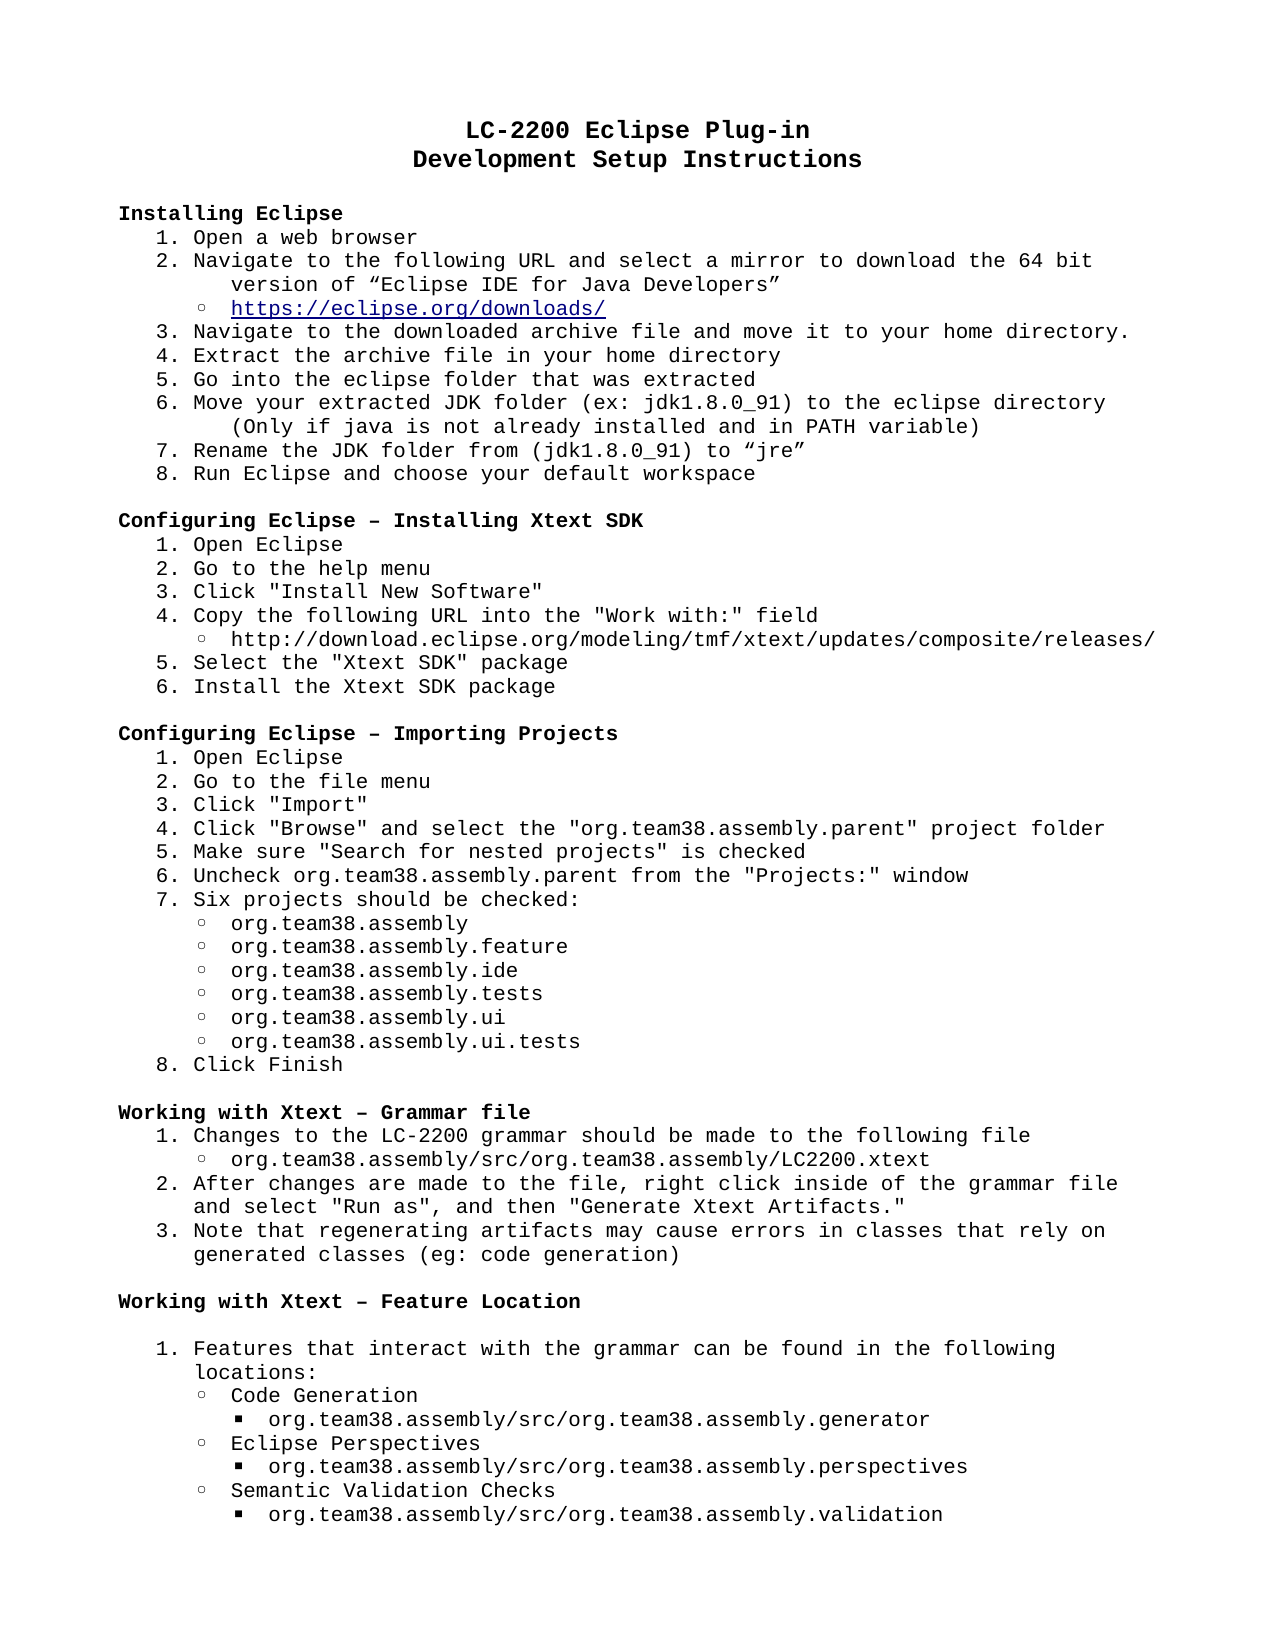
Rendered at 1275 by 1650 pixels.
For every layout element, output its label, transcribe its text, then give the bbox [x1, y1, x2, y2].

list org.team38.assembly [193, 912, 1157, 936]
list http://download.eclipse.org/modeling/tmf/xtext/updates/composite/releases/ [193, 629, 1157, 652]
list Uncheck org.team38.assembly.parent from the "Projects:" window [156, 865, 1157, 889]
list Go to the file menu [156, 771, 1157, 794]
list Features that interact with the grammar can be found in the following locations: [156, 1338, 1157, 1385]
list org.team38.assembly.ui [193, 1007, 1157, 1031]
list Click "Import" [156, 794, 1157, 818]
list Semantic Validation Checks [193, 1480, 1157, 1504]
list org.team38.assembly.feature [193, 936, 1157, 960]
list Click "Install New Software" [156, 581, 1157, 605]
text Working with Xtext – Grammar file [118, 1102, 1157, 1125]
list Install the Xtext SDK package [156, 676, 1157, 700]
list Note that regenerating artifacts may cause errors in classes that rely on generated classes (eg: code generation) [156, 1220, 1157, 1267]
list org.team38.assembly/src/org.team38.assembly/LC2200.xtext [193, 1149, 1157, 1173]
list Go to the help menu [156, 558, 1157, 581]
list Open Eclipse [156, 534, 1157, 558]
text Installing Eclipse [118, 203, 1157, 227]
list After changes are made to the file, right click inside of the grammar file and select "Run as", and then "Generate Xtext Artifacts." [156, 1173, 1157, 1220]
text Configuring Eclipse – Installing Xtext SDK [118, 511, 1157, 534]
list org.team38.assembly.ide [193, 960, 1157, 983]
list org.team38.assembly/src/org.team38.assembly.validation [231, 1504, 1157, 1527]
list https://eclipse.org/downloads/ [193, 298, 1157, 321]
list Click Finish [156, 1054, 1157, 1078]
text Working with Xtext – Feature Location [118, 1291, 1157, 1314]
list org.team38.assembly/src/org.team38.assembly.perspectives [231, 1456, 1157, 1480]
list Move your extracted JDK folder (ex: jdk1.8.0_91) to the eclipse directory (Only if java is not already installed and in PATH variable) [193, 392, 1157, 439]
list Open a web browser [193, 227, 1157, 250]
list Make sure "Search for nested projects" is checked [156, 842, 1157, 865]
list Rename the JDK folder from (jdk1.8.0_91) to “jre” [193, 439, 1157, 463]
list Code Generation [193, 1385, 1157, 1409]
list Copy the following URL into the "Work with:" field [156, 605, 1157, 629]
list Open Eclipse [156, 747, 1157, 771]
list Extract the archive file in your home directory [193, 345, 1157, 369]
list Navigate to the downloaded archive file and move it to your home directory. [193, 321, 1157, 345]
list Eclipse Perspectives [193, 1433, 1157, 1456]
list org.team38.assembly.tests [193, 983, 1157, 1007]
list org.team38.assembly.ui.tests [193, 1031, 1157, 1054]
list Click "Browse" and select the "org.team38.assembly.parent" project folder [156, 818, 1157, 842]
list Run Eclipse and choose your default workspace [193, 463, 1157, 487]
list Select the "Xtext SDK" package [156, 652, 1157, 676]
list Go into the eclipse folder that was extracted [193, 369, 1157, 392]
list Changes to the LC-2200 grammar should be made to the following file [156, 1125, 1157, 1149]
list Six projects should be checked: [156, 889, 1157, 912]
text LC-2200 Eclipse Plug-in [118, 118, 1157, 146]
text Configuring Eclipse – Importing Projects [118, 723, 1157, 747]
text Development Setup Instructions [118, 146, 1157, 175]
list Navigate to the following URL and select a mirror to download the 64 bit version of “Eclipse IDE for Java Developers” [193, 250, 1157, 298]
list org.team38.assembly/src/org.team38.assembly.generator [231, 1409, 1157, 1433]
